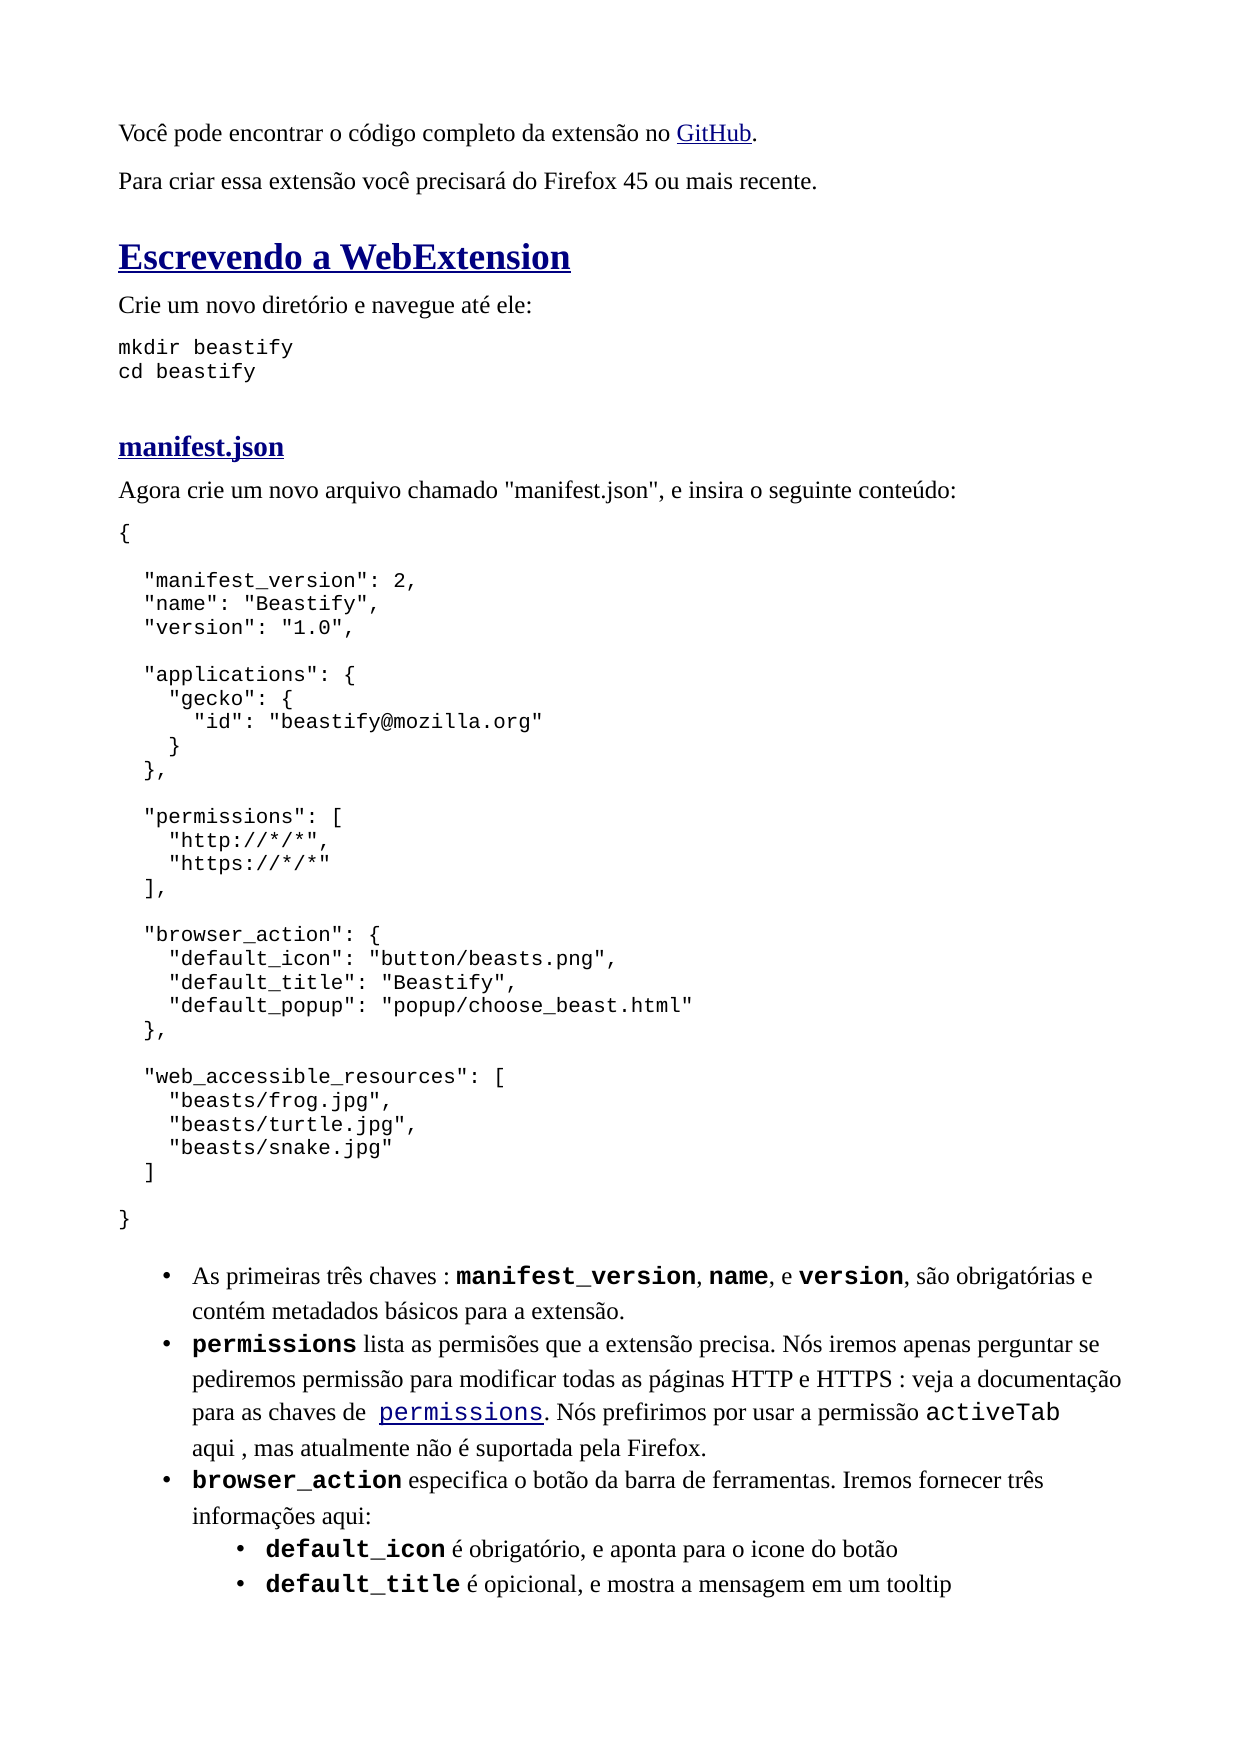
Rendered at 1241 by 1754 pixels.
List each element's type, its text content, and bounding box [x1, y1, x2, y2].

text "name": "Beastify", [118, 593, 1122, 617]
text "beasts/frog.jpg", [118, 1090, 1122, 1113]
text "permissions": [ [118, 806, 1122, 830]
list default_title é opicional, e mostra a mensagem em um tooltip [236, 1569, 1122, 1600]
list default_icon é obrigatório, e aponta para o icone do botão [236, 1534, 1122, 1564]
text "default_icon": "button/beasts.png", [118, 948, 1122, 972]
text ] [118, 1161, 1122, 1184]
text ], [118, 877, 1122, 901]
text }, [118, 1019, 1122, 1043]
text "id": "beastify@mozilla.org" [118, 712, 1122, 735]
text "browser_action": { [118, 924, 1122, 948]
text Para criar essa extensão você precisará do Firefox 45 ou mais recente. [118, 166, 1122, 194]
text }, [118, 759, 1122, 782]
text "manifest_version": 2, [118, 570, 1122, 593]
text "web_accessible_resources": [ [118, 1066, 1122, 1090]
text cd beastify [118, 361, 1122, 385]
text "http://*/*", [118, 830, 1122, 853]
text Crie um novo diretório e navegue até ele: [118, 290, 1122, 318]
text { [118, 522, 1122, 546]
text "https://*/*" [118, 853, 1122, 877]
subtitle manifest.json [118, 429, 1122, 462]
text "gecko": { [118, 688, 1122, 712]
text "version": "1.0", [118, 617, 1122, 641]
text } [118, 1208, 1122, 1232]
list browser_action especifica o botão da barra de ferramentas. Iremos fornecer três informações aqui: [162, 1466, 1122, 1529]
text "beasts/snake.jpg" [118, 1137, 1122, 1161]
list As primeiras três chaves : manifest_version, name, e version, são obrigatórias e contém metadados básicos para a extensão. [162, 1261, 1122, 1325]
text mkdir beastify [118, 337, 1122, 361]
text "default_popup": "popup/choose_beast.html" [118, 995, 1122, 1019]
subtitle Escrevendo a WebExtension [118, 234, 1122, 277]
list permissions lista as permisões que a extensão precisa. Nós iremos apenas perguntar se pediremos permissão para modificar todas as páginas HTTP e HTTPS : veja a documentação para as chaves de permissions. Nós prefirimos por usar a permissão activeTab aqui , mas atualmente não é suportada pela Firefox. [162, 1329, 1122, 1461]
text "default_title": "Beastify", [118, 972, 1122, 995]
text "beasts/turtle.jpg", [118, 1113, 1122, 1137]
text Você pode encontrar o código completo da extensão no GitHub. [118, 118, 1122, 147]
text "applications": { [118, 664, 1122, 688]
text } [118, 735, 1122, 759]
text Agora crie um novo arquivo chamado "manifest.json", e insira o seguinte conteúdo: [118, 475, 1122, 503]
